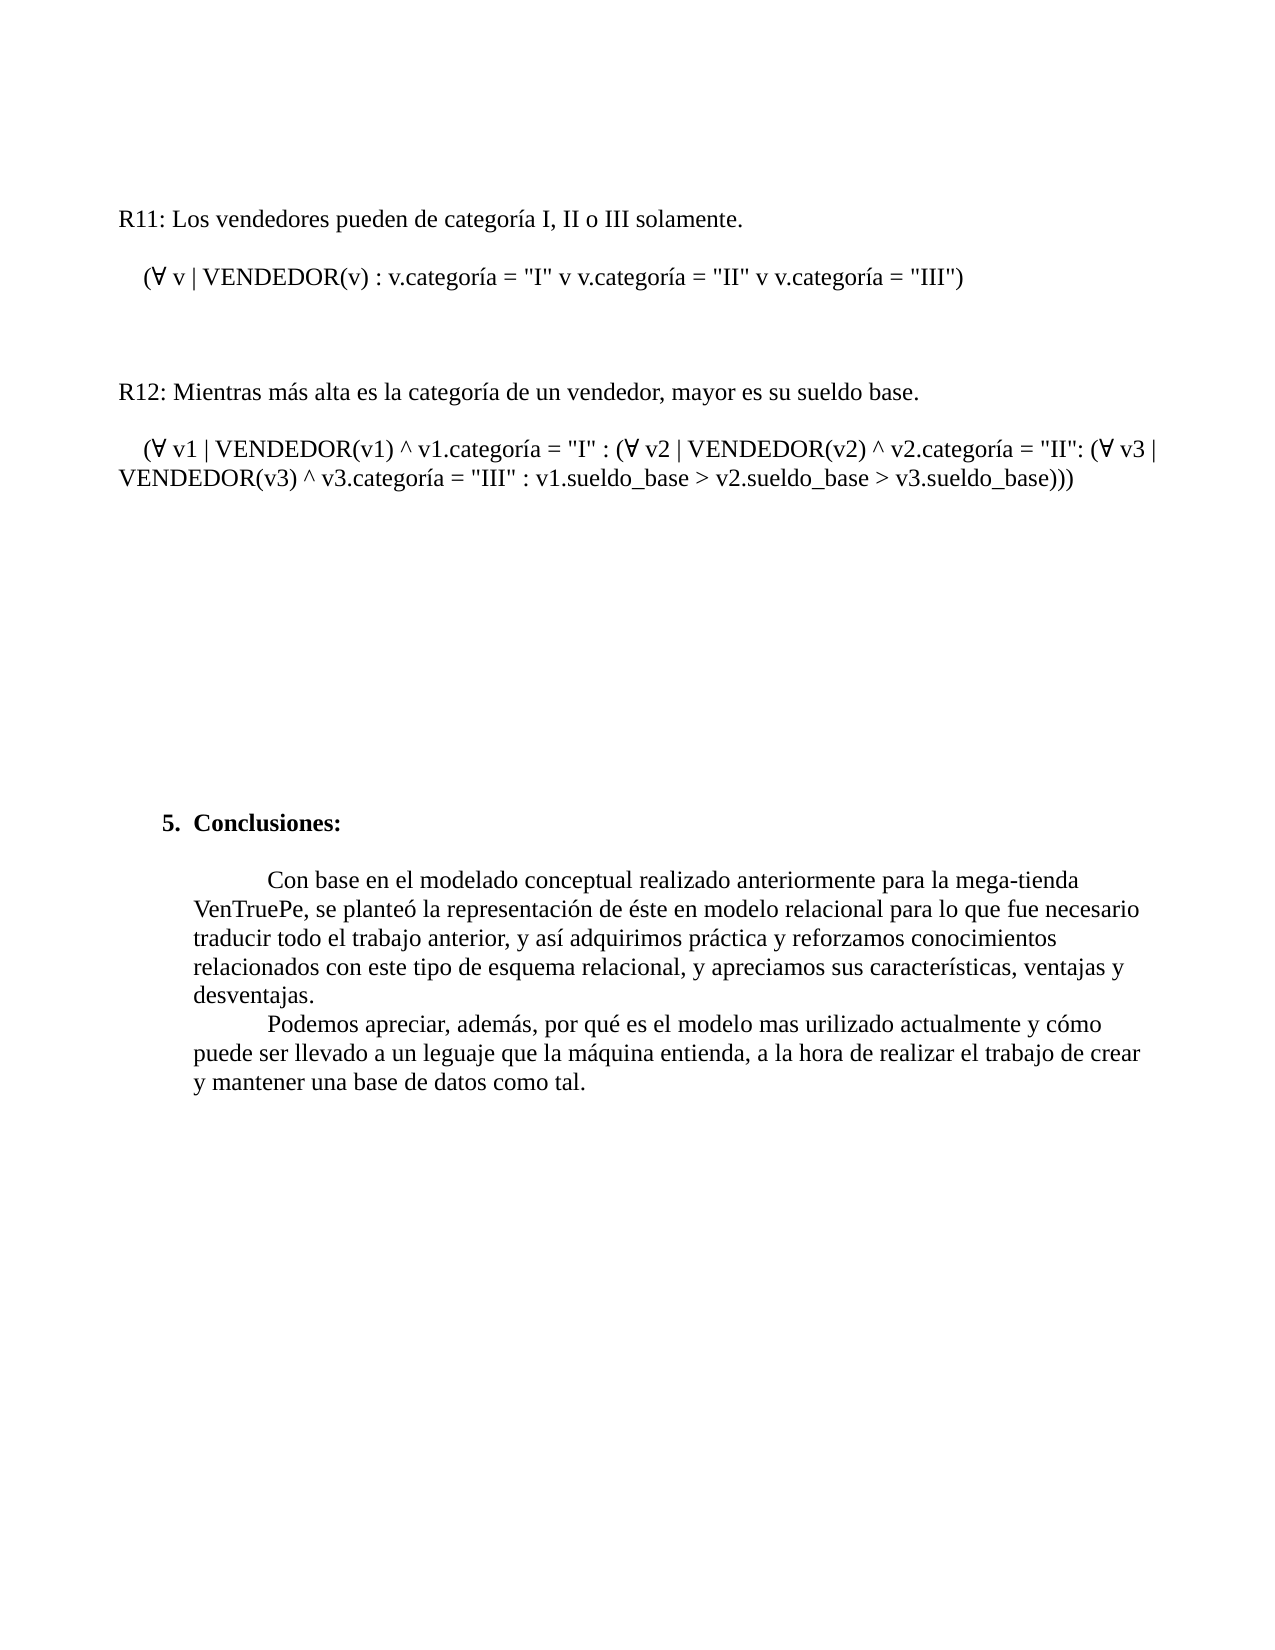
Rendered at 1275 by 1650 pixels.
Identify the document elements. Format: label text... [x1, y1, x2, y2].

text (∀ v | VENDEDOR(v) : v.categoría = "I" v v.categoría = "II" v v.categoría = "III") [118, 262, 1157, 291]
list Podemos apreciar, además, por qué es el modelo mas urilizado actualmente y cómo puede ser llevado a un leguaje que la máquina entienda, a la hora de realizar el trabajo de crear y mantener una base de datos como tal. [156, 1009, 1157, 1096]
text (∀ v1 | VENDEDOR(v1) ^ v1.categoría = "I" : (∀ v2 | VENDEDOR(v2) ^ v2.categoría = "II": (∀ v3 | VENDEDOR(v3) ^ v3.categoría = "III" : v1.sueldo_base > v2.sueldo_base > v3.sueldo_base))) [118, 434, 1157, 492]
text R11: Los vendedores pueden de categoría I, II o III solamente. [118, 204, 1157, 233]
list Conclusiones: [156, 808, 1157, 837]
text R12: Mientras más alta es la categoría de un vendedor, mayor es su sueldo base. [118, 377, 1157, 406]
list Con base en el modelado conceptual realizado anteriormente para la mega-tienda VenTruePe, se planteó la representación de éste en modelo relacional para lo que fue necesario traducir todo el trabajo anterior, y así adquirimos práctica y reforzamos conocimientos relacionados con este tipo de esquema relacional, y apreciamos sus características, ventajas y desventajas. [156, 866, 1157, 1009]
